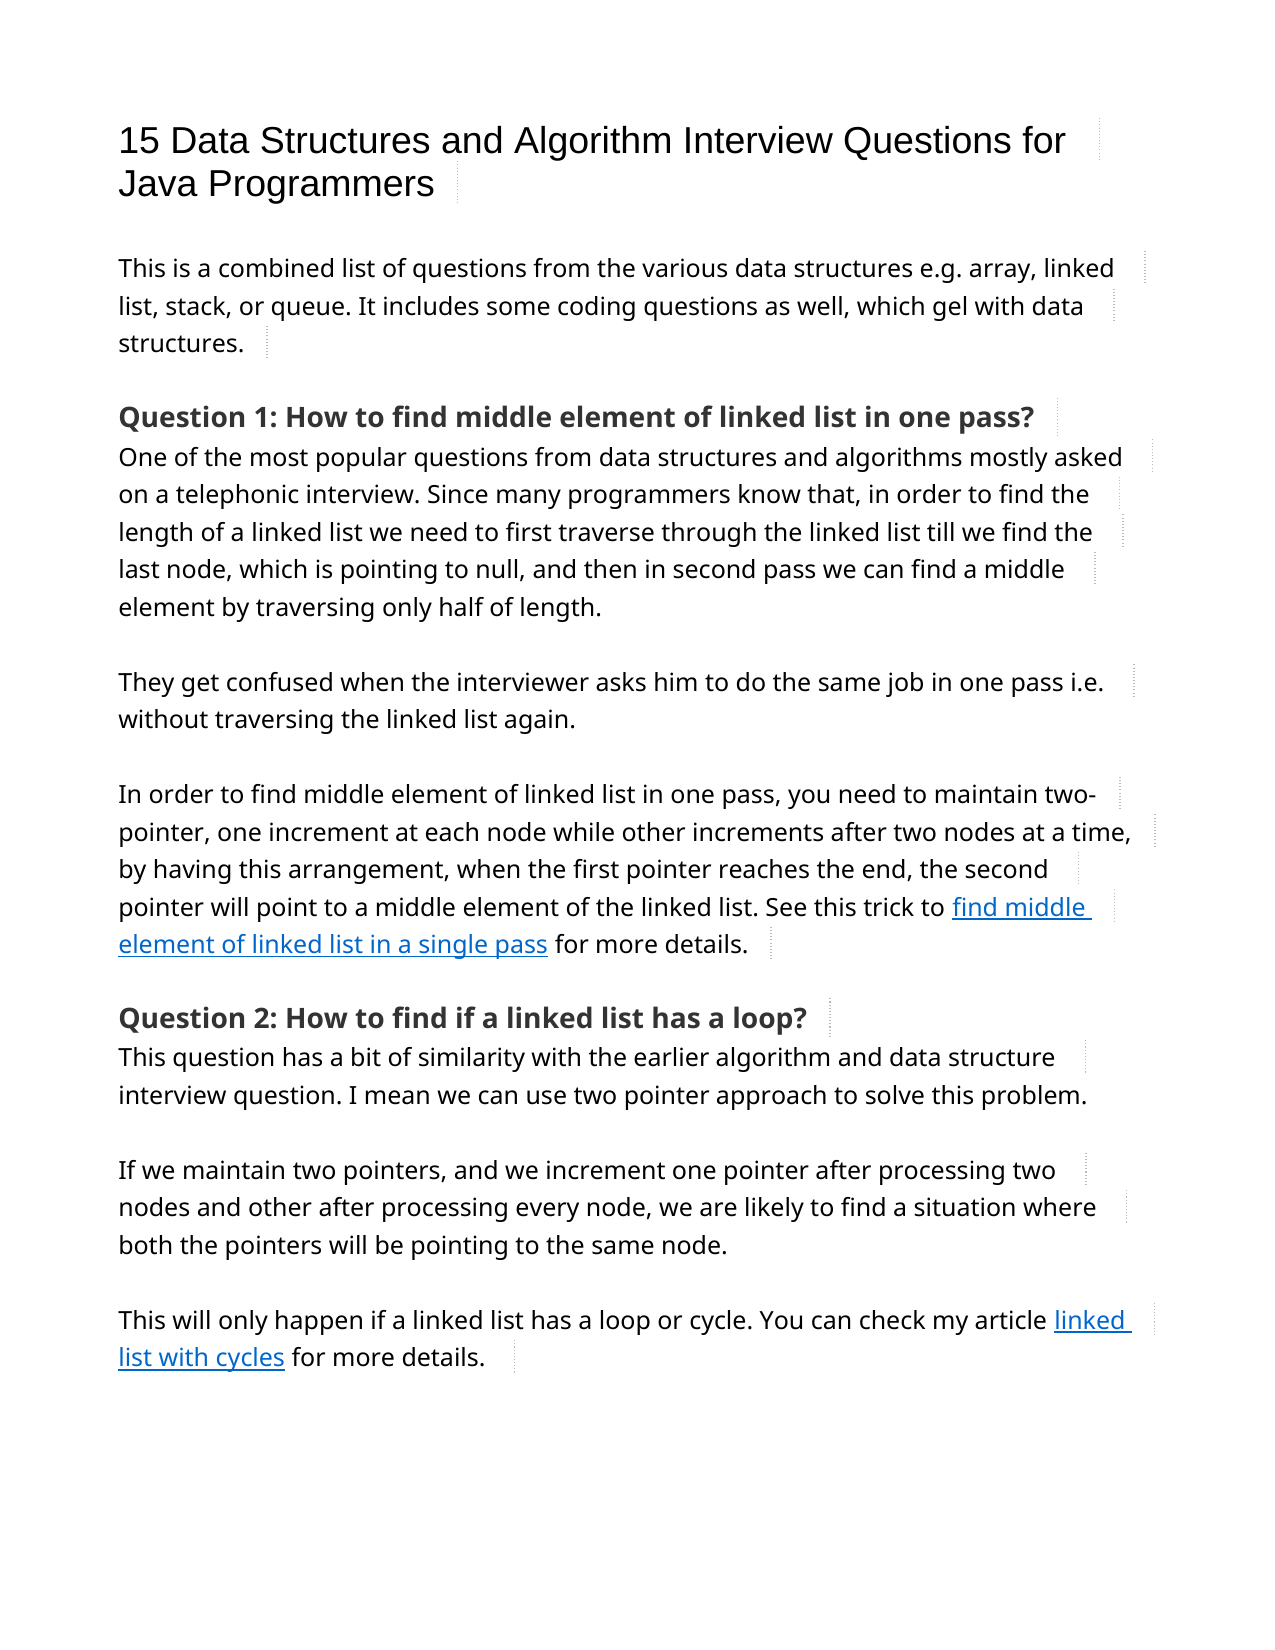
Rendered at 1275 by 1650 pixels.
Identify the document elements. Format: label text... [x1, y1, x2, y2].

text This is a combined list of questions from the various data structures e.g. array, linked list, stack, or queue. It includes some coding questions as well, which gel with data structures. [118, 247, 1157, 360]
text This question has a bit of similarity with the earlier algorithm and data structure interview question. I mean we can use two pointer approach to solve this problem. If we maintain two pointers, and we increment one pointer after processing two nodes and other after processing every node, we are likely to find a situation where both the pointers will be pointing to the same node. This will only happen if a linked list has a loop or cycle. You can check my article linked list with cycles for more details. [118, 1037, 1157, 1374]
text One of the most popular questions from data structures and algorithms mostly asked on a telephonic interview. Since many programmers know that, in order to find the length of a linked list we need to first traverse through the linked list till we find the last node, which is pointing to null, and then in second pass we can find a middle element by traversing only half of length. They get confused when the interviewer asks him to do the same job in one pass i.e. without traversing the linked list again. In order to find middle element of linked list in one pass, you need to maintain two-pointer, one increment at each node while other increments after two nodes at a time, by having this arrangement, when the first pointer reaches the end, the second pointer will point to a middle element of the linked list. See this trick to find middle element of linked list in a single pass for more details. [118, 436, 1157, 961]
subtitle Question 1: How to find middle element of linked list in one pass? [118, 397, 1157, 436]
subtitle Question 2: How to find if a linked list has a loop? [118, 998, 1157, 1037]
subtitle 15 Data Structures and Algorithm Interview Questions for Java Programmers [118, 118, 1157, 204]
